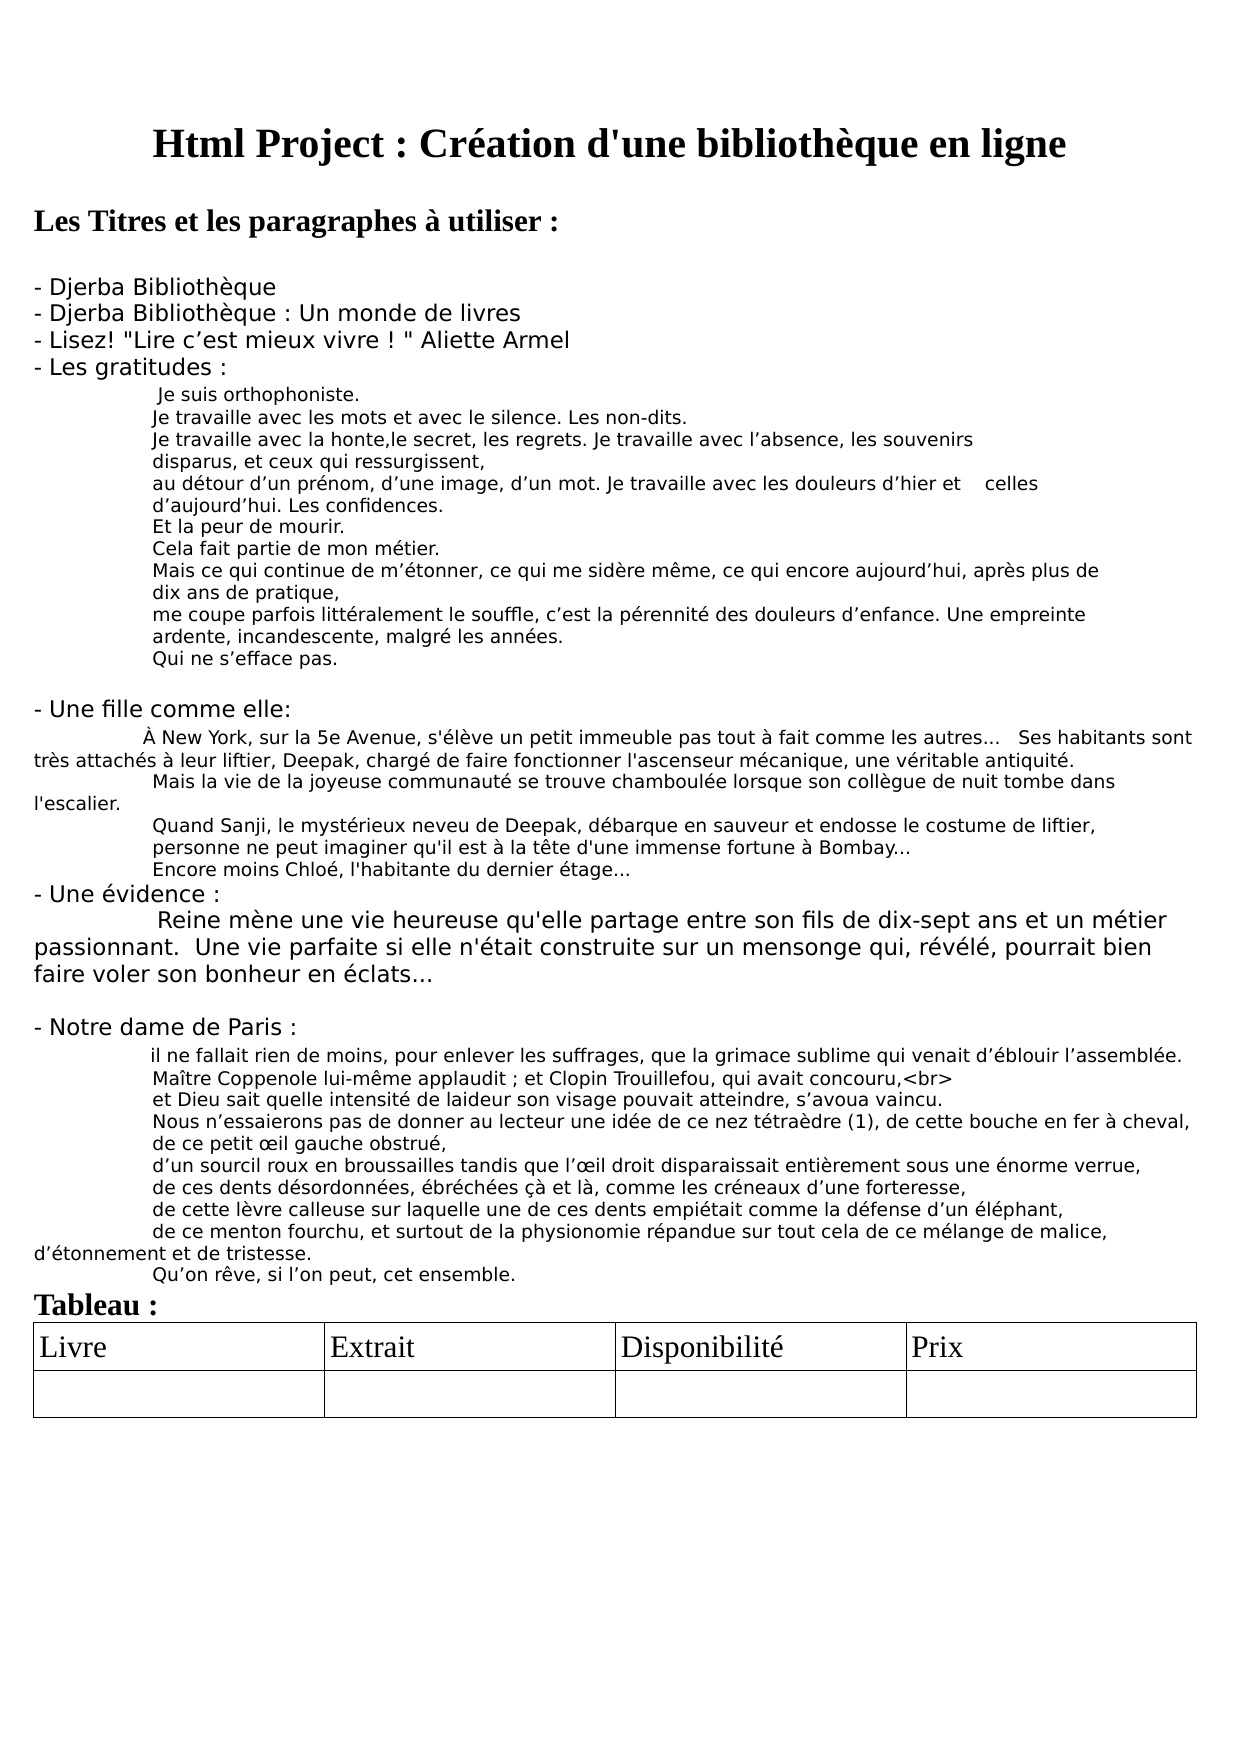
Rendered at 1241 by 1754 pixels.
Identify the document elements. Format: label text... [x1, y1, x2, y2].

text Quand Sanji, le mystérieux neveu de Deepak, débarque en sauveur et endosse le costume de liftier, [33, 815, 1196, 837]
text Maître Coppenole lui-même applaudit ; et Clopin Trouillefou, qui avait concouru,<br> [33, 1068, 1196, 1089]
text - Djerba Bibliothèque : Un monde de livres [33, 301, 1196, 327]
text Mais la vie de la joyeuse communauté se trouve chamboulée lorsque son collègue de nuit tombe dans l'escalier. [33, 772, 1196, 815]
text À New York, sur la 5e Avenue, s'élève un petit immeuble pas tout à fait comme les autres... Ses habitants sont très attachés à leur liftier, Deepak, chargé de faire fonctionner l'ascenseur mécanique, une véritable antiquité. [33, 723, 1196, 772]
text Tableau : [33, 1286, 1196, 1322]
text - Les gratitudes : [33, 354, 1196, 381]
text Qu’on rêve, si l’on peut, cet ensemble. [33, 1264, 1196, 1286]
table_cell [616, 1371, 906, 1417]
text Html Project : Création d'une bibliothèque en ligne [33, 118, 1196, 166]
text il ne fallait rien de moins, pour enlever les suffrages, que la grimace sublime qui venait d’éblouir l’assemblée. [33, 1041, 1196, 1068]
table_header Livre [34, 1323, 324, 1370]
text Les Titres et les paragraphes à utiliser : [33, 202, 1196, 238]
text d’aujourd’hui. Les confidences. [33, 495, 1196, 517]
table_cell [34, 1371, 324, 1417]
text Cela fait partie de mon métier. [33, 538, 1196, 560]
text et Dieu sait quelle intensité de laideur son visage pouvait atteindre, s’avoua vaincu. [33, 1089, 1196, 1111]
text Encore moins Chloé, l'habitante du dernier étage... [33, 859, 1196, 881]
text - Lisez! "Lire c’est mieux vivre ! " Aliette Armel [33, 327, 1196, 354]
text - Une évidence : [33, 881, 1196, 908]
text Je travaille avec la honte,le secret, les regrets. Je travaille avec l’absence, les souvenirs [33, 429, 1196, 451]
text au détour d’un prénom, d’une image, d’un mot. Je travaille avec les douleurs d’hier et celles [33, 473, 1196, 495]
text Qui ne s’efface pas. [33, 648, 1196, 670]
text dix ans de pratique, [33, 582, 1196, 604]
text de ce petit œil gauche obstrué, [33, 1133, 1196, 1155]
text Et la peur de mourir. [33, 517, 1196, 538]
text Nous n’essaierons pas de donner au lecteur une idée de ce nez tétraèdre (1), de cette bouche en fer à cheval, [33, 1111, 1196, 1133]
text d’un sourcil roux en broussailles tandis que l’œil droit disparaissait entièrement sous une énorme verrue, [33, 1155, 1196, 1177]
text ardente, incandescente, malgré les années. [33, 626, 1196, 648]
table_cell [325, 1371, 615, 1417]
table_cell [907, 1371, 1196, 1417]
text - Djerba Bibliothèque [33, 274, 1196, 301]
text me coupe parfois littéralement le souffle, c’est la pérennité des douleurs d’enfance. Une empreinte [33, 604, 1196, 626]
text personne ne peut imaginer qu'il est à la tête d'une immense fortune à Bombay... [33, 837, 1196, 859]
text - Notre dame de Paris : [33, 1014, 1196, 1041]
text de ces dents désordonnées, ébréchées çà et là, comme les créneaux d’une forteresse, [33, 1177, 1196, 1199]
text Je suis orthophoniste. [33, 381, 1196, 407]
text Mais ce qui continue de m’étonner, ce qui me sidère même, ce qui encore aujourd’hui, après plus de [33, 560, 1196, 582]
text disparus, et ceux qui ressurgissent, [33, 451, 1196, 473]
table_header Extrait [325, 1323, 615, 1370]
text de cette lèvre calleuse sur laquelle une de ces dents empiétait comme la défense d’un éléphant, [33, 1199, 1196, 1221]
text Reine mène une vie heureuse qu'elle partage entre son fils de dix-sept ans et un métier passionnant. Une vie parfaite si elle n'était construite sur un mensonge qui, révélé, pourrait bien faire voler son bonheur en éclats... [33, 908, 1196, 988]
table_header Disponibilité [616, 1323, 906, 1370]
text Je travaille avec les mots et avec le silence. Les non-dits. [33, 407, 1196, 429]
text de ce menton fourchu, et surtout de la physionomie répandue sur tout cela de ce mélange de malice, d’étonnement et de tristesse. [33, 1221, 1196, 1264]
text - Une fille comme elle: [33, 696, 1196, 723]
table_header Prix [907, 1323, 1196, 1370]
